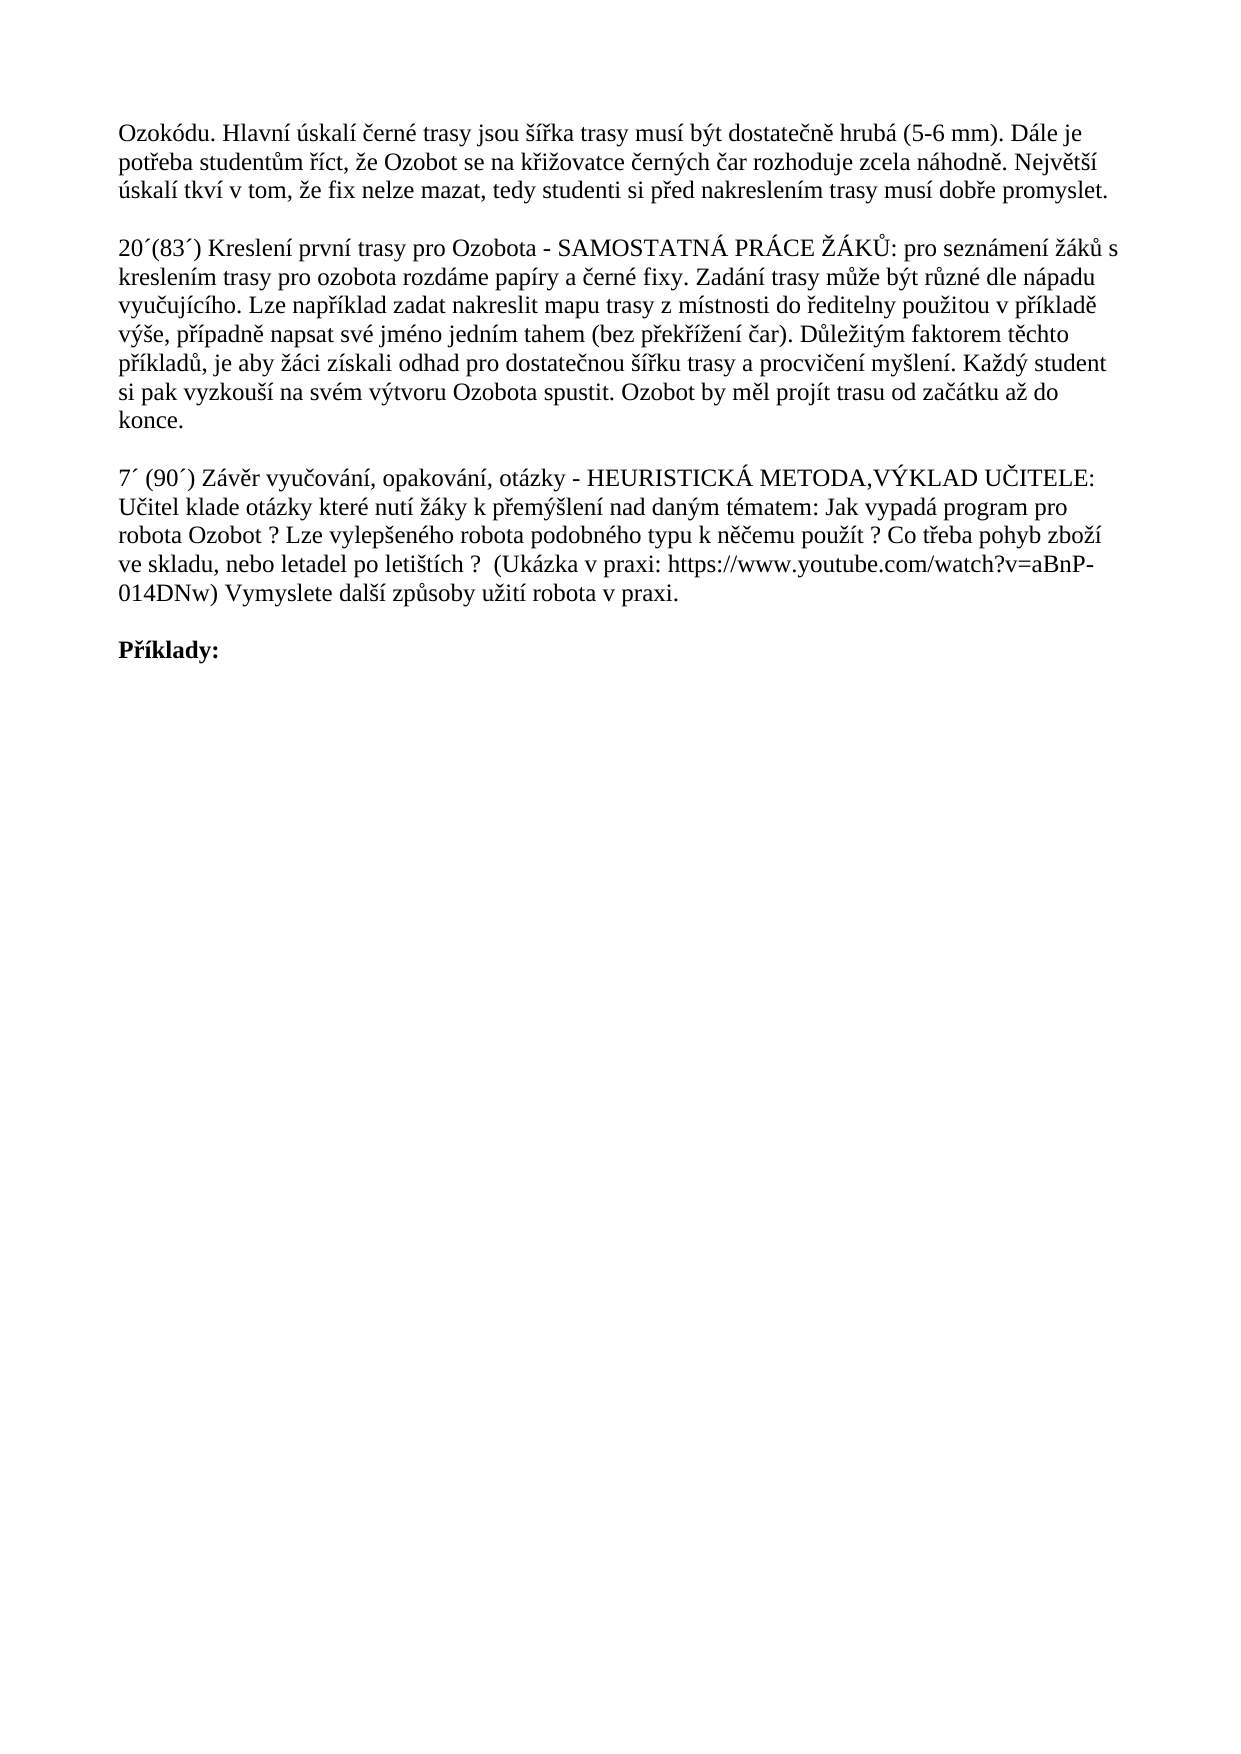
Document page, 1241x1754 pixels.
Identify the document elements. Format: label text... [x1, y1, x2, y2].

text Příklady: [118, 636, 1122, 664]
text 20´(83´) Kreslení první trasy pro Ozobota - SAMOSTATNÁ PRÁCE ŽÁKŮ: pro seznámení žáků s kreslením trasy pro ozobota rozdáme papíry a černé fixy. Zadání trasy může být různé dle nápadu vyučujícího. Lze například zadat nakreslit mapu trasy z místnosti do ředitelny použitou v příkladě výše, případně napsat své jméno jedním tahem (bez překřížení čar). Důležitým faktorem těchto příkladů, je aby žáci získali odhad pro dostatečnou šířku trasy a procvičení myšlení. Každý student si pak vyzkouší na svém výtvoru Ozobota spustit. Ozobot by měl projít trasu od začátku až do konce. [118, 233, 1122, 434]
text 7´ (90´) Závěr vyučování, opakování, otázky - HEURISTICKÁ METODA,VÝKLAD UČITELE: Učitel klade otázky které nutí žáky k přemýšlení nad daným tématem: Jak vypadá program pro robota Ozobot ? Lze vylepšeného robota podobného typu k něčemu použít ? Co třeba pohyb zboží ve skladu, nebo letadel po letištích ? (Ukázka v praxi: https://www.youtube.com/watch?v=aBnP-014DNw) Vymyslete další způsoby užití robota v praxi. [118, 463, 1122, 607]
text Ozokódu. Hlavní úskalí černé trasy jsou šířka trasy musí být dostatečně hrubá (5-6 mm). Dále je potřeba studentům říct, že Ozobot se na křižovatce černých čar rozhoduje zcela náhodně. Největší úskalí tkví v tom, že fix nelze mazat, tedy studenti si před nakreslením trasy musí dobře promyslet. [118, 118, 1122, 204]
